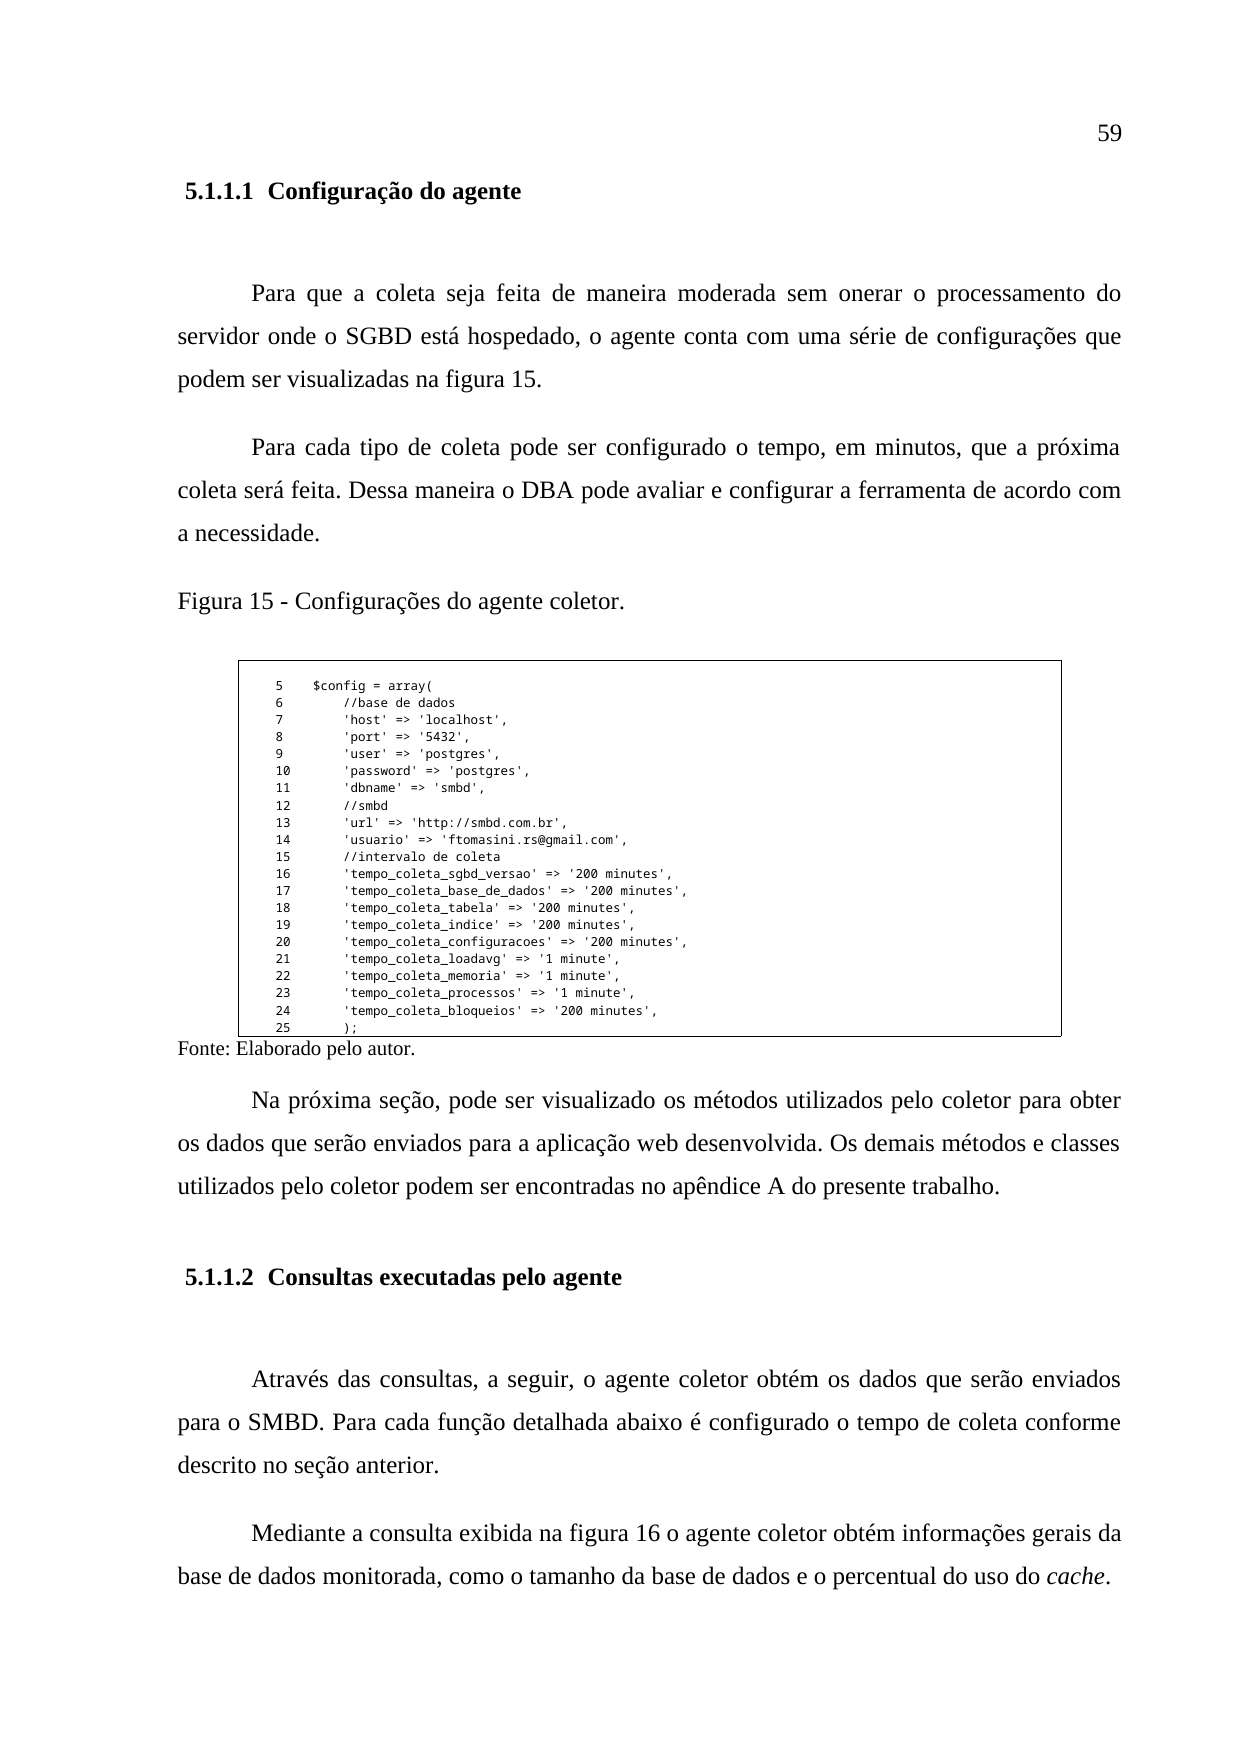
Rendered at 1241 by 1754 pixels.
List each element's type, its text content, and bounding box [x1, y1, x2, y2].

list 'tempo_coleta_indice' => '200 minutes', [275, 916, 1061, 933]
text Através das consultas, a seguir, o agente coletor obtém os dados que serão enviados para o SMBD. Para cada função detalhada abaixo é configurado o tempo de coleta conforme descrito no seção anterior. [177, 1364, 1122, 1479]
list 'user' => 'postgres', [275, 745, 1061, 762]
text Na próxima seção, pode ser visualizado os métodos utilizados pelo coletor para obter os dados que serão enviados para a aplicação web desenvolvida. Os demais métodos e classes utilizados pelo coletor podem ser encontradas no apêndice A do presente trabalho. [177, 1085, 1122, 1200]
list 'tempo_coleta_processos' => '1 minute', [275, 984, 1061, 1002]
list 'tempo_coleta_sgbd_versao' => '200 minutes', [275, 865, 1061, 882]
list 'tempo_coleta_memoria' => '1 minute', [275, 967, 1061, 984]
list 'tempo_coleta_loadavg' => '1 minute', [275, 950, 1061, 967]
list 'usuario' => 'ftomasini.rs@gmail.com', [275, 831, 1061, 848]
list 'tempo_coleta_bloqueios' => '200 minutes', [275, 1002, 1061, 1019]
list //smbd [275, 797, 1061, 814]
list $config = array( [275, 677, 1061, 694]
text Para cada tipo de coleta pode ser configurado o tempo, em minutos, que a próxima coleta será feita. Dessa maneira o DBA pode avaliar e configurar a ferramenta de acordo com a necessidade. [177, 432, 1122, 547]
list Figura 15 - Configurações do agente coletor. [177, 586, 1122, 615]
list 'host' => 'localhost', [275, 711, 1061, 728]
list //intervalo de coleta [275, 848, 1061, 865]
list 'tempo_coleta_base_de_dados' => '200 minutes', [275, 882, 1061, 899]
list //base de dados [275, 694, 1061, 711]
text Mediante a consulta exibida na figura 16 o agente coletor obtém informações gerais da base de dados monitorada, como o tamanho da base de dados e o percentual do uso do cache. [177, 1518, 1122, 1590]
list Consultas executadas pelo agente [185, 1262, 1122, 1291]
list 'tempo_coleta_configuracoes' => '200 minutes', [275, 933, 1061, 950]
list 'tempo_coleta_tabela' => '200 minutes', [275, 899, 1061, 916]
list Configuração do agente [185, 176, 1122, 205]
list 'port' => '5432', [275, 728, 1061, 745]
list ); [275, 1019, 1061, 1036]
list 'dbname' => 'smbd', [275, 779, 1061, 797]
text Para que a coleta seja feita de maneira moderada sem onerar o processamento do servidor onde o SGBD está hospedado, o agente conta com uma série de configurações que podem ser visualizadas na figura 15. [177, 278, 1122, 393]
list 'url' => 'http://smbd.com.br', [275, 814, 1061, 831]
list Fonte: Elaborado pelo autor. [177, 654, 1122, 1060]
list 'password' => 'postgres', [275, 762, 1061, 779]
